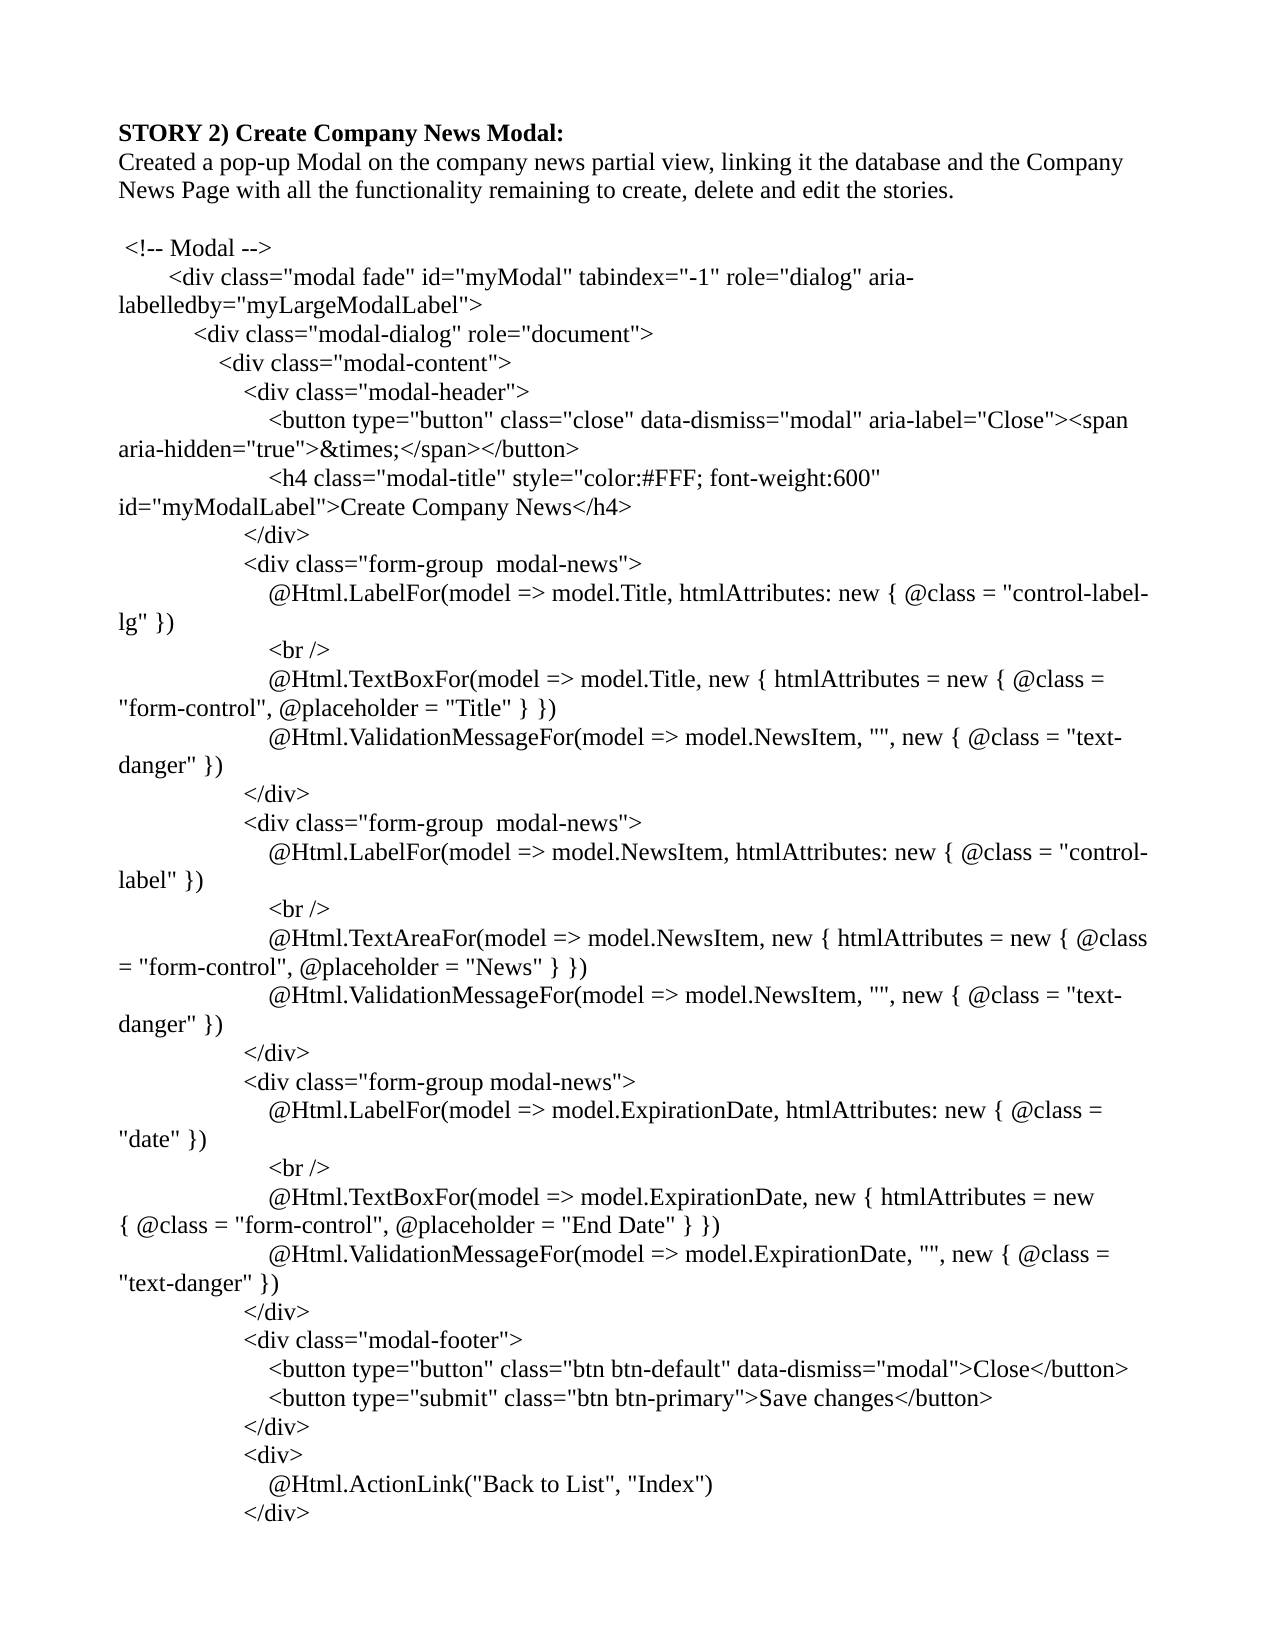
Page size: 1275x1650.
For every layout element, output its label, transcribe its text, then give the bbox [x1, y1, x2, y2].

text STORY 2) Create Company News Modal: Created a pop-up Modal on the company news partial view, linking it the database and the Company News Page with all the functionality remaining to create, delete and edit the stories. <!-- Modal --> <div class="modal fade" id="myModal" tabindex="-1" role="dialog" aria-labelledby="myLargeModalLabel"> <div class="modal-dialog" role="document"> <div class="modal-content"> <div class="modal-header"> <button type="button" class="close" data-dismiss="modal" aria-label="Close"><span aria-hidden="true">&times;</span></button> <h4 class="modal-title" style="color:#FFF; font-weight:600" id="myModalLabel">Create Company News</h4> </div> <div class="form-group modal-news"> @Html.LabelFor(model => model.Title, htmlAttributes: new { @class = "control-label-lg" }) <br /> @Html.TextBoxFor(model => model.Title, new { htmlAttributes = new { @class = "form-control", @placeholder = "Title" } }) @Html.ValidationMessageFor(model => model.NewsItem, "", new { @class = "text-danger" }) </div> <div class="form-group modal-news"> @Html.LabelFor(model => model.NewsItem, htmlAttributes: new { @class = "control-label" }) <br /> @Html.TextAreaFor(model => model.NewsItem, new { htmlAttributes = new { @class = "form-control", @placeholder = "News" } }) @Html.ValidationMessageFor(model => model.NewsItem, "", new { @class = "text-danger" }) </div> <div class="form-group modal-news"> @Html.LabelFor(model => model.ExpirationDate, htmlAttributes: new { @class = "date" }) <br /> @Html.TextBoxFor(model => model.ExpirationDate, new { htmlAttributes = new { @class = "form-control", @placeholder = "End Date" } }) @Html.ValidationMessageFor(model => model.ExpirationDate, "", new { @class = "text-danger" }) </div> <div class="modal-footer"> <button type="button" class="btn btn-default" data-dismiss="modal">Close</button> <button type="submit" class="btn btn-primary">Save changes</button> </div> <div> @Html.ActionLink("Back to List", "Index") </div> [118, 118, 1157, 1527]
